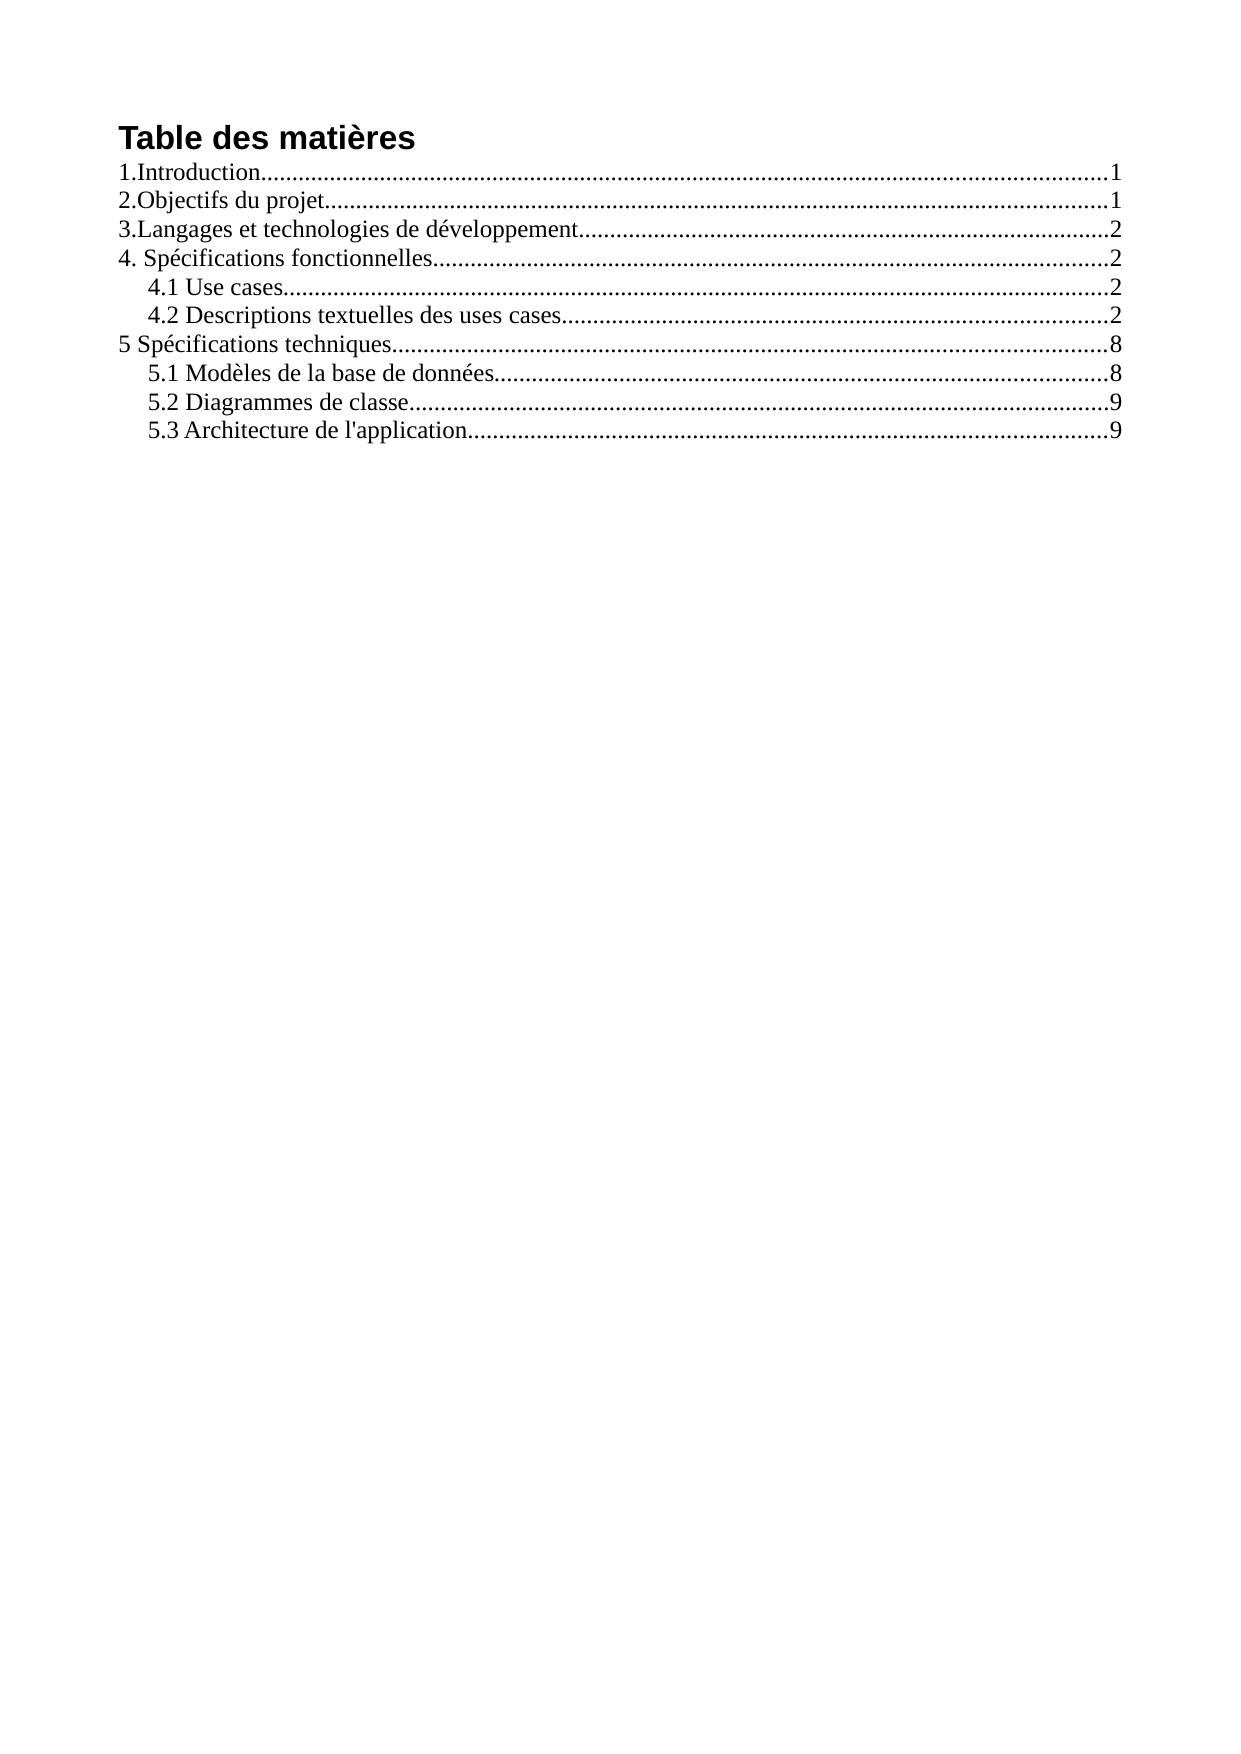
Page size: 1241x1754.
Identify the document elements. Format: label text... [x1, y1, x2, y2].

text 4. Spécifications fonctionnelles 2 [118, 243, 1122, 272]
text 5.3 Architecture de l'application 9 [148, 415, 1122, 444]
text 4.2 Descriptions textuelles des uses cases 2 [148, 300, 1122, 329]
text 5.1 Modèles de la base de données 8 [148, 358, 1122, 387]
text 1.Introduction 1 [118, 157, 1122, 185]
text 5.2 Diagrammes de classe 9 [148, 387, 1122, 415]
subtitle Table des matières [118, 118, 1122, 157]
text 4.1 Use cases 2 [148, 272, 1122, 300]
text 5 Spécifications techniques 8 [118, 329, 1122, 358]
text 2.Objectifs du projet 1 [118, 185, 1122, 214]
text 3.Langages et technologies de développement 2 [118, 214, 1122, 243]
